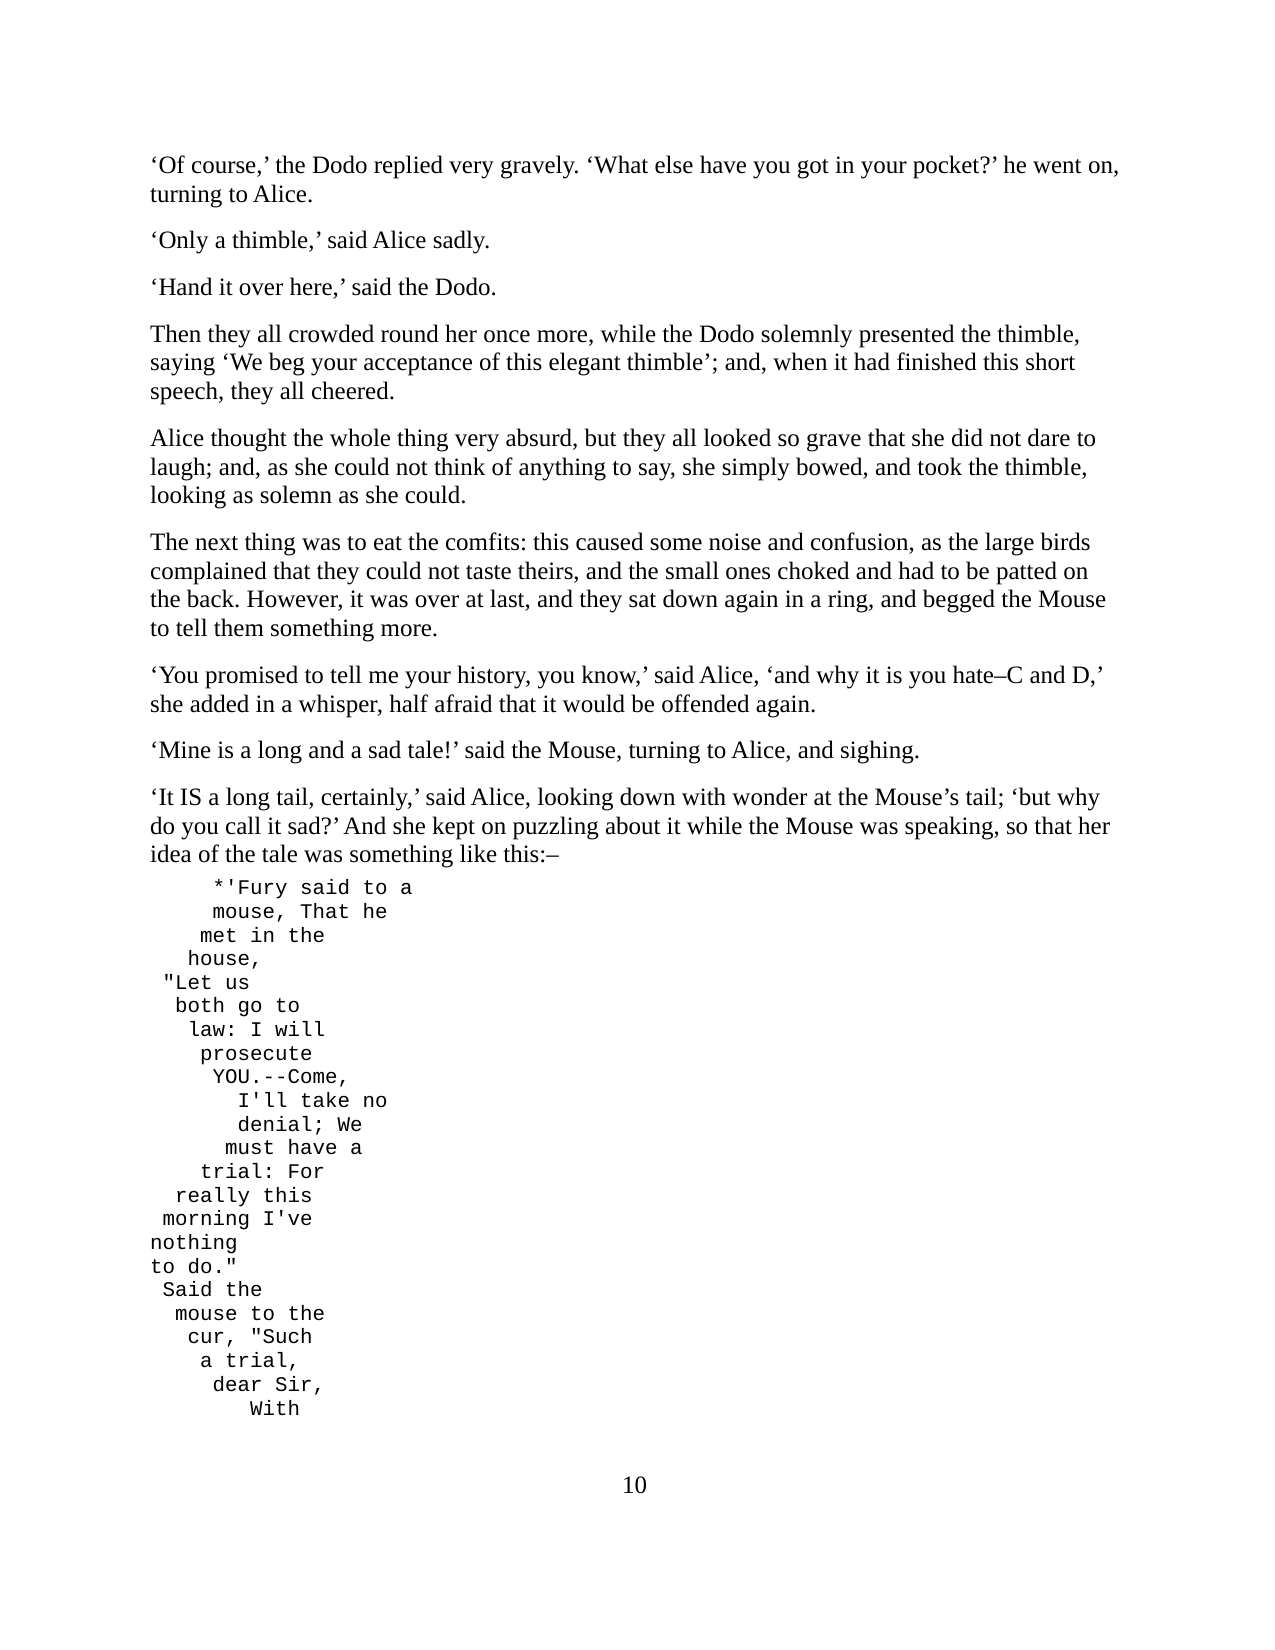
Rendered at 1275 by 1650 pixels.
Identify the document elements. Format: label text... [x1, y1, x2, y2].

text Alice thought the whole thing very absurd, but they all looked so grave that she did not dare to laugh; and, as she could not think of anything to say, she simply bowed, and took the thimble, looking as solemn as she could. [150, 423, 1125, 509]
text really this [150, 1185, 1125, 1208]
text Said the [150, 1279, 1125, 1303]
text ‘It IS a long tail, certainly,’ said Alice, looking down with wonder at the Mouse’s tail; ‘but why do you call it sad?’ And she kept on puzzling about it while the Mouse was speaking, so that her idea of the tale was something like this:– [150, 782, 1125, 868]
text mouse, That he [150, 901, 1125, 924]
text ‘Hand it over here,’ said the Dodo. [150, 272, 1125, 301]
text mouse to the [150, 1303, 1125, 1327]
text dear Sir, [150, 1374, 1125, 1397]
text "Let us [150, 972, 1125, 996]
text The next thing was to eat the comfits: this caused some noise and confusion, as the large birds complained that they could not taste theirs, and the small ones choked and had to be patted on the back. However, it was over at last, and they sat down again in a ring, and begged the Mouse to tell them something more. [150, 527, 1125, 642]
text Then they all crowded round her once more, while the Dodo solemnly presented the thimble, saying ‘We beg your acceptance of this elegant thimble’; and, when it had finished this short speech, they all cheered. [150, 319, 1125, 405]
text law: I will [150, 1019, 1125, 1043]
text a trial, [150, 1350, 1125, 1374]
text I'll take no [150, 1090, 1125, 1114]
text both go to [150, 996, 1125, 1019]
text met in the [150, 924, 1125, 948]
text ‘Only a thimble,’ said Alice sadly. [150, 225, 1125, 254]
text ‘Of course,’ the Dodo replied very gravely. ‘What else have you got in your pocket?’ he went on, turning to Alice. [150, 150, 1125, 207]
text With [150, 1397, 1125, 1421]
text *'Fury said to a [150, 877, 1125, 901]
text denial; We [150, 1114, 1125, 1137]
text nothing [150, 1232, 1125, 1256]
text ‘Mine is a long and a sad tale!’ said the Mouse, turning to Alice, and sighing. [150, 735, 1125, 764]
text cur, "Such [150, 1327, 1125, 1350]
text ‘You promised to tell me your history, you know,’ said Alice, ‘and why it is you hate–C and D,’ she added in a whisper, half afraid that it would be offended again. [150, 660, 1125, 717]
text must have a [150, 1137, 1125, 1161]
text trial: For [150, 1161, 1125, 1185]
text house, [150, 948, 1125, 972]
text YOU.--Come, [150, 1066, 1125, 1090]
text morning I've [150, 1208, 1125, 1232]
text to do." [150, 1256, 1125, 1279]
text prosecute [150, 1043, 1125, 1066]
